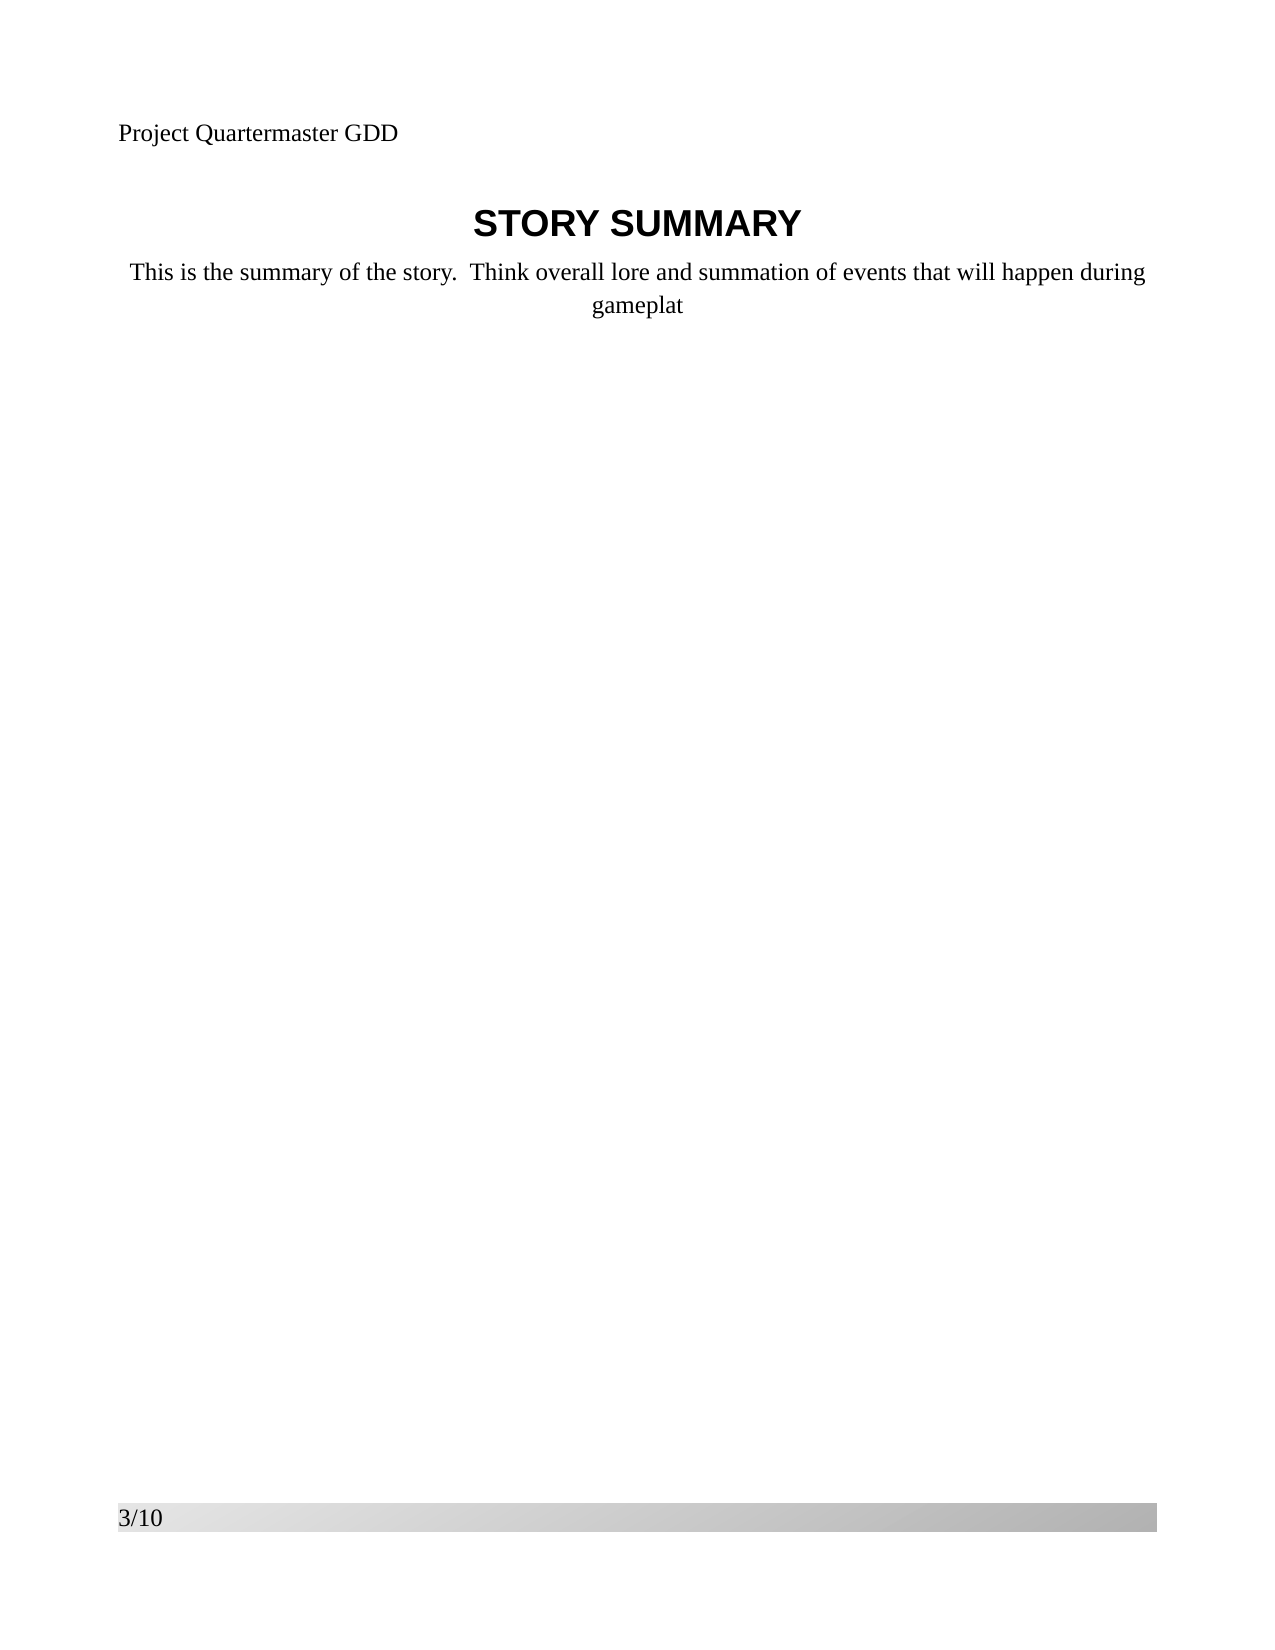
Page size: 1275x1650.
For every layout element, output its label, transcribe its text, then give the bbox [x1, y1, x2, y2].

subtitle STORY SUMMARY [118, 201, 1157, 244]
text This is the summary of the story. Think overall lore and summation of events that will happen during gameplat [118, 257, 1157, 319]
